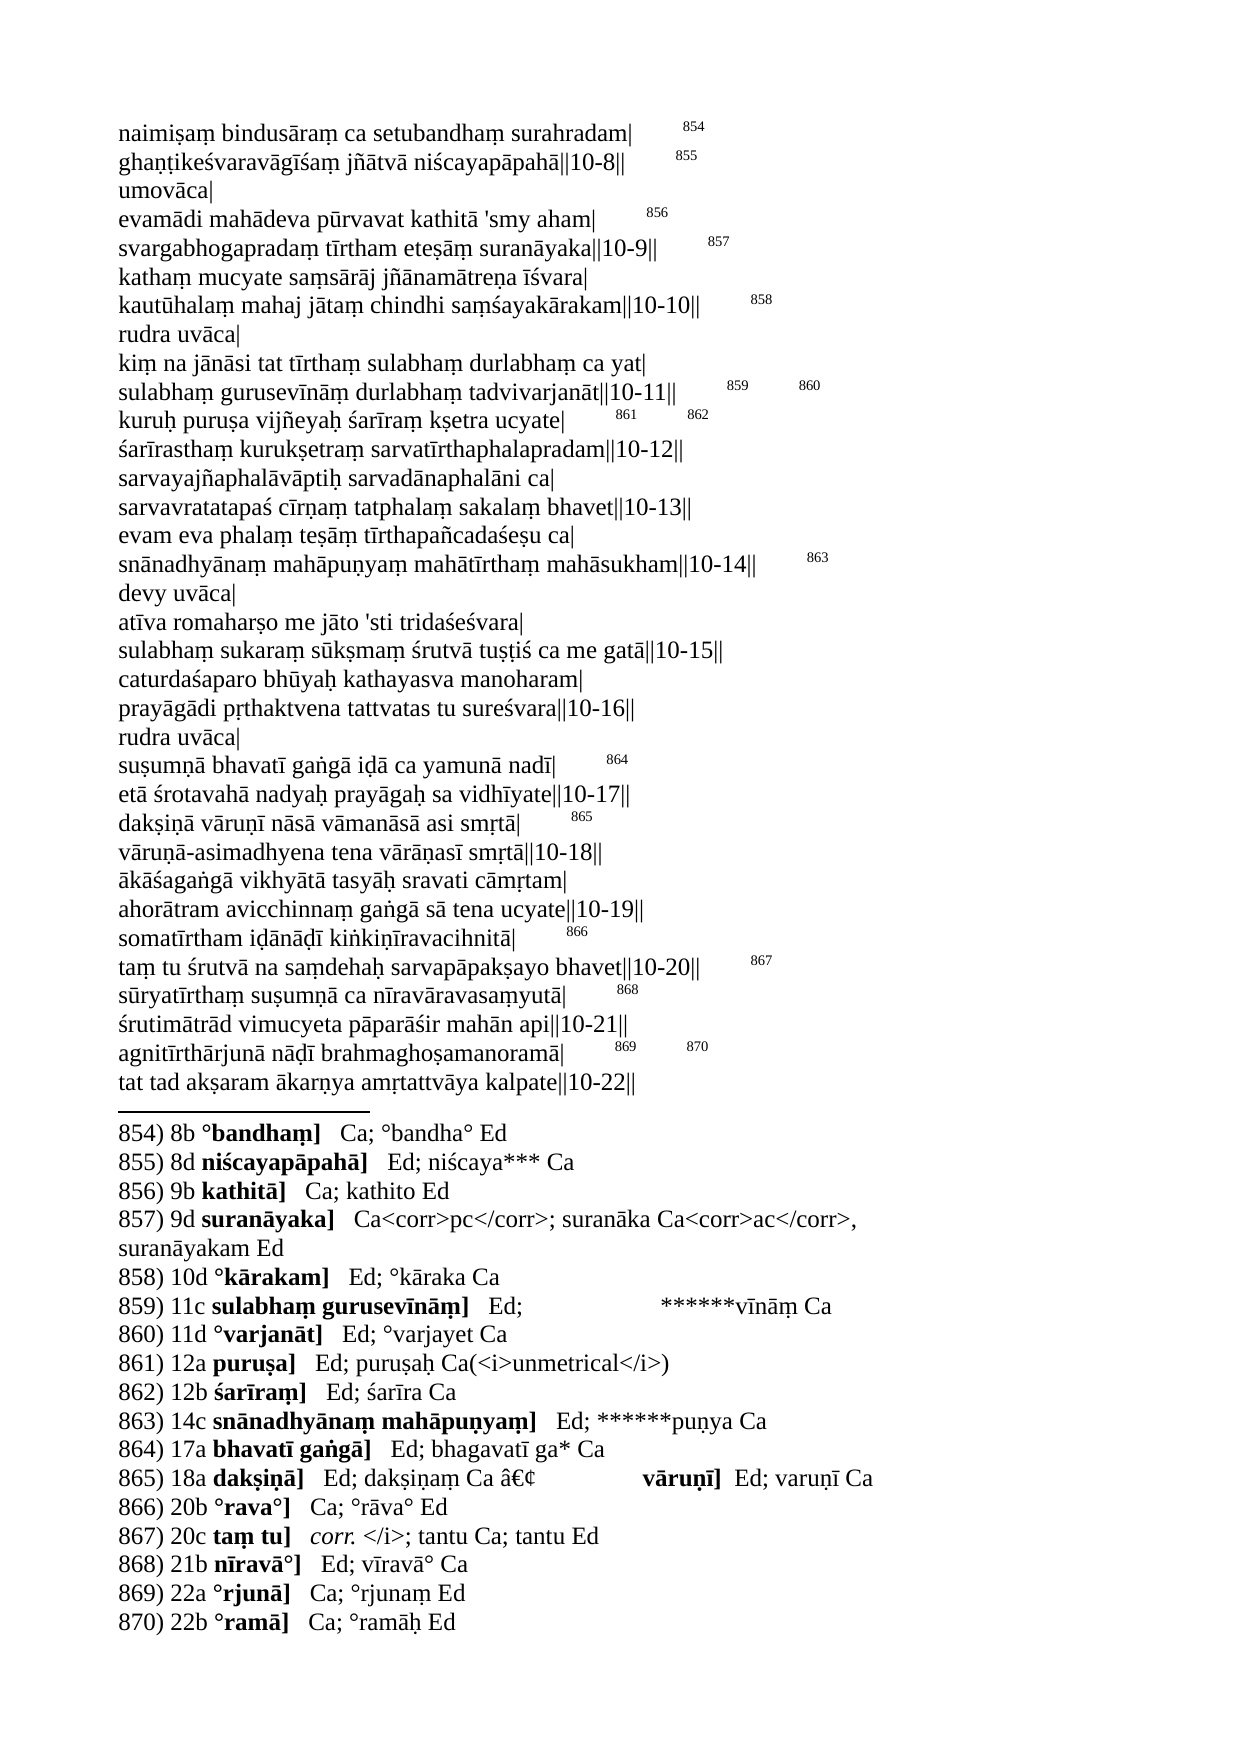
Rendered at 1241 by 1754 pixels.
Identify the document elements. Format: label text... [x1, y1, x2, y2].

text ) 20b °rava°] Ca; °rāva° Ed [118, 1492, 1122, 1521]
text ) 21b nīravā°] Ed; vīravā° Ca [118, 1549, 1122, 1578]
text suṣumṇā bhavatī gaṅgā iḍā ca yamunā nadī| [118, 751, 1122, 779]
text caturdaśaparo bhūyaḥ kathayasva manoharam| [118, 664, 1122, 693]
text taṃ tu śrutvā na saṃdehaḥ sarvapāpakṣayo bhavet||10-20|| [118, 952, 1122, 981]
text ) 11d °varjanāt] Ed; °varjayet Ca [118, 1319, 1122, 1348]
text vāruṇā-asimadhyena tena vārāṇasī smṛtā||10-18|| [118, 837, 1122, 866]
text rudra uvāca| [118, 722, 1122, 751]
text ) 22b °ramā] Ca; °ramāḥ Ed [118, 1607, 1122, 1636]
text ) 9d suranāyaka] Ca<corr>pc</corr>; suranāka Ca<corr>ac</corr>, suranāyakam Ed [118, 1204, 1122, 1262]
text evam eva phalaṃ teṣāṃ tīrthapañcadaśeṣu ca| [118, 521, 1122, 549]
text svargabhogapradaṃ tīrtham eteṣāṃ suranāyaka||10-9|| [118, 233, 1122, 262]
text naimiṣaṃ bindusāraṃ ca setubandhaṃ surahradam| [118, 118, 1122, 147]
text ghaṇṭikeśvaravāgīśaṃ jñātvā niścayapāpahā||10-8|| [118, 147, 1122, 176]
text ahorātram avicchinnaṃ gaṅgā sā tena ucyate||10-19|| [118, 894, 1122, 923]
text sūryatīrthaṃ suṣumṇā ca nīravāravasaṃyutā| [118, 981, 1122, 1009]
text kathaṃ mucyate saṃsārāj jñānamātreṇa īśvara| [118, 262, 1122, 291]
text ) 12b śarīraṃ] Ed; śarīra Ca [118, 1377, 1122, 1406]
text kuruḥ puruṣa vijñeyaḥ śarīraṃ kṣetra ucyate| [118, 406, 1122, 434]
text ) 10d °kārakam] Ed; °kāraka Ca [118, 1262, 1122, 1291]
text ) 9b kathitā] Ca; kathito Ed [118, 1176, 1122, 1204]
text devy uvāca| [118, 578, 1122, 607]
text sarvavratatapaś cīrṇaṃ tatphalaṃ sakalaṃ bhavet||10-13|| [118, 492, 1122, 521]
text ) 20c taṃ tu] corr. </i>; tantu Ca; tantu Ed [118, 1521, 1122, 1549]
text ) 18a dakṣiṇā] Ed; dakṣiṇaṃ Ca â€¢ vāruṇī] Ed; varuṇī Ca [118, 1463, 1122, 1492]
text rudra uvāca| [118, 319, 1122, 348]
text etā śrotavahā nadyaḥ prayāgaḥ sa vidhīyate||10-17|| [118, 779, 1122, 808]
text tat tad akṣaram ākarṇya amṛtattvāya kalpate||10-22|| [118, 1067, 1122, 1096]
text sulabhaṃ sukaraṃ sūkṣmaṃ śrutvā tuṣṭiś ca me gatā||10-15|| [118, 636, 1122, 664]
text kiṃ na jānāsi tat tīrthaṃ sulabhaṃ durlabhaṃ ca yat| [118, 348, 1122, 377]
text kautūhalaṃ mahaj jātaṃ chindhi saṃśayakārakam||10-10|| [118, 291, 1122, 319]
text sulabhaṃ gurusevīnāṃ durlabhaṃ tadvivarjanāt||10-11|| [118, 377, 1122, 406]
text ) 17a bhavatī gaṅgā] Ed; bhagavatī ga* Ca [118, 1434, 1122, 1463]
text snānadhyānaṃ mahāpuṇyaṃ mahātīrthaṃ mahāsukham||10-14|| [118, 549, 1122, 578]
text dakṣiṇā vāruṇī nāsā vāmanāsā asi smṛtā| [118, 808, 1122, 837]
text sarvayajñaphalāvāptiḥ sarvadānaphalāni ca| [118, 463, 1122, 492]
text agnitīrthārjunā nāḍī brahmaghoṣamanoramā| [118, 1038, 1122, 1067]
text ) 22a °rjunā] Ca; °rjunaṃ Ed [118, 1578, 1122, 1607]
text evamādi mahādeva pūrvavat kathitā 'smy aham| [118, 204, 1122, 233]
text umovāca| [118, 176, 1122, 204]
text somatīrtham iḍānāḍī kiṅkiṇīravacihnitā| [118, 923, 1122, 952]
text prayāgādi pṛthaktvena tattvatas tu sureśvara||10-16|| [118, 693, 1122, 722]
text ākāśagaṅgā vikhyātā tasyāḥ sravati cāmṛtam| [118, 866, 1122, 894]
text ) 12a puruṣa] Ed; puruṣaḥ Ca(<i>unmetrical</i>) [118, 1348, 1122, 1377]
text śarīrasthaṃ kurukṣetraṃ sarvatīrthaphalapradam||10-12|| [118, 434, 1122, 463]
text ) 11c sulabhaṃ gurusevīnāṃ] Ed; ******vīnāṃ Ca [118, 1291, 1122, 1319]
text ) 14c snānadhyānaṃ mahāpuṇyaṃ] Ed; ******puṇya Ca [118, 1406, 1122, 1434]
text ) 8d niścayapāpahā] Ed; niścaya*** Ca [118, 1147, 1122, 1176]
text atīva romaharṣo me jāto 'sti tridaśeśvara| [118, 607, 1122, 636]
text ) 8b °bandhaṃ] Ca; °bandha° Ed [118, 1118, 1122, 1147]
text śrutimātrād vimucyeta pāparāśir mahān api||10-21|| [118, 1009, 1122, 1038]
